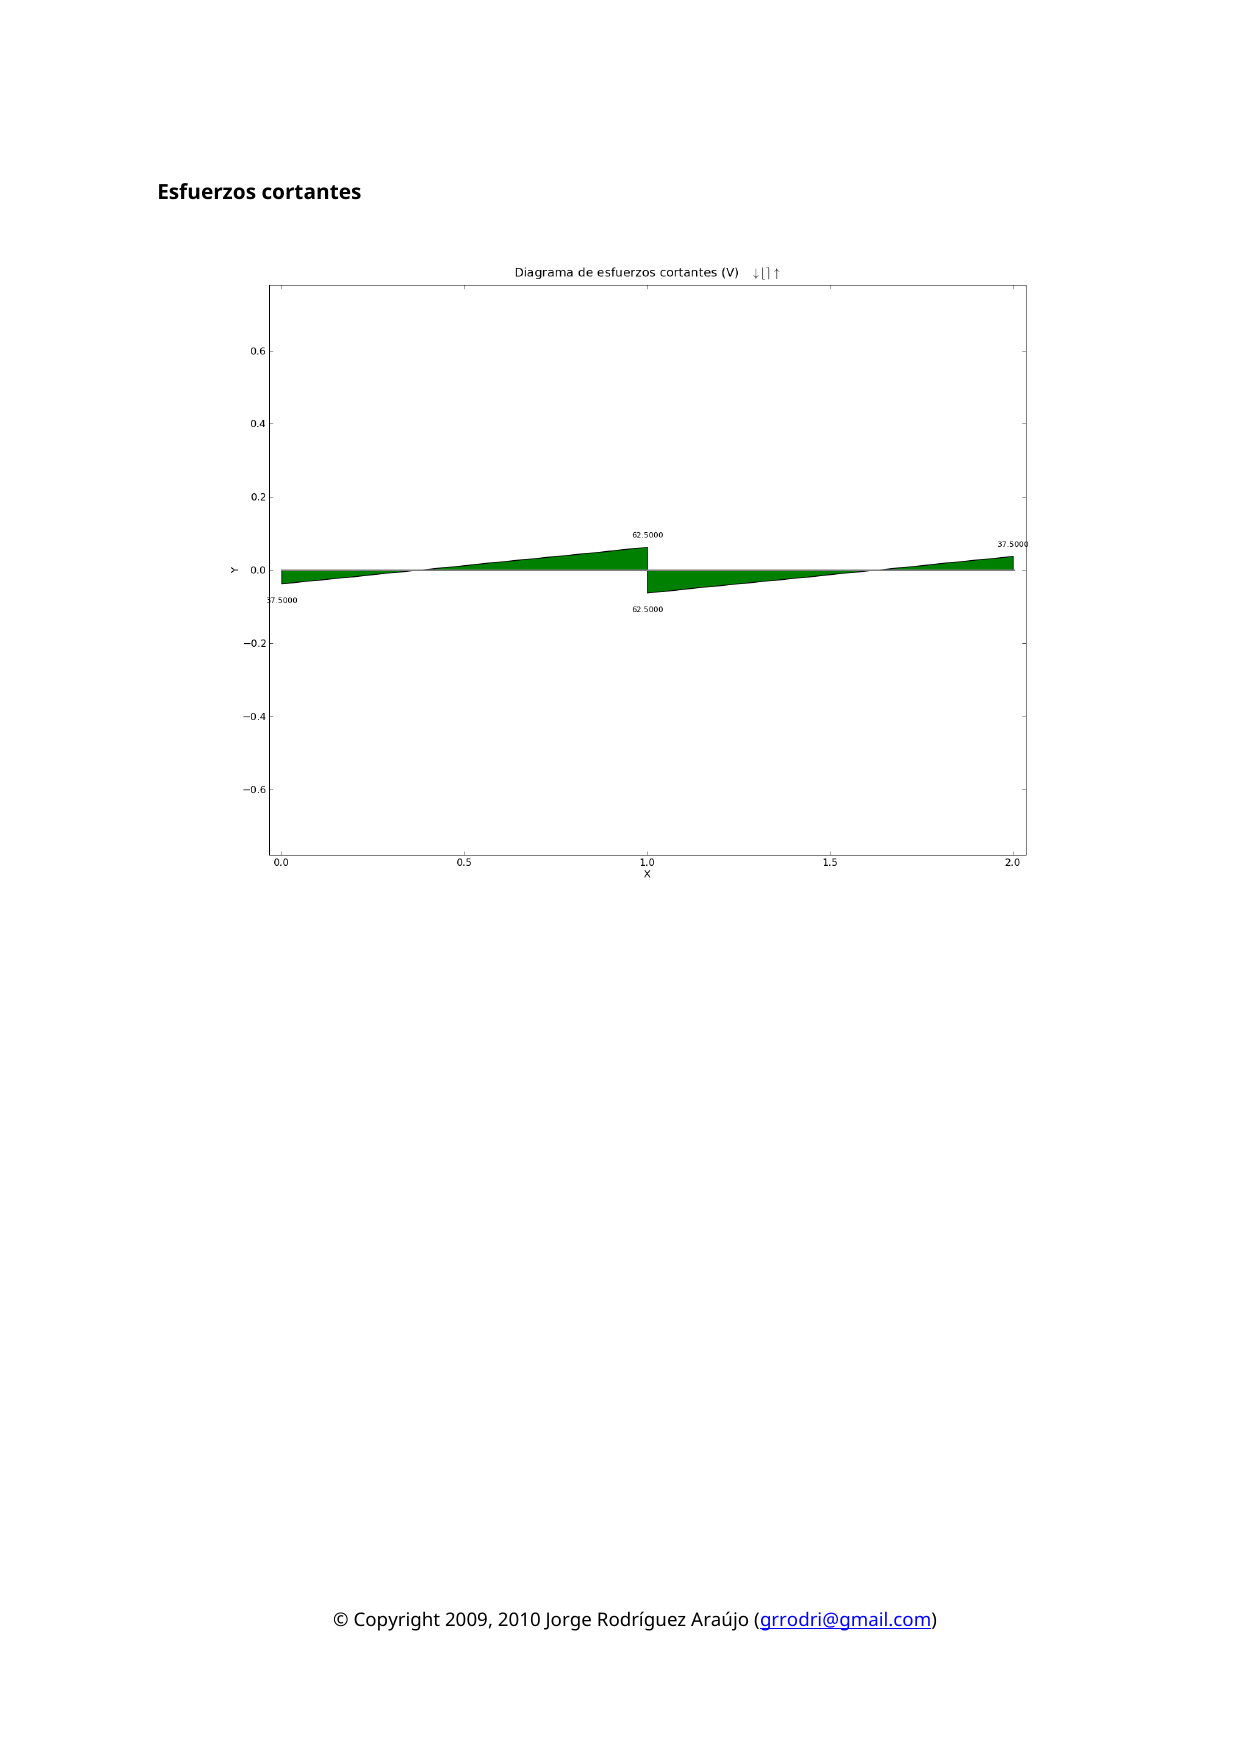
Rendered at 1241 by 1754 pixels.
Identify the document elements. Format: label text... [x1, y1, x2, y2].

picture [147, 215, 1123, 926]
subtitle Esfuerzos cortantes [361, 177, 1113, 206]
